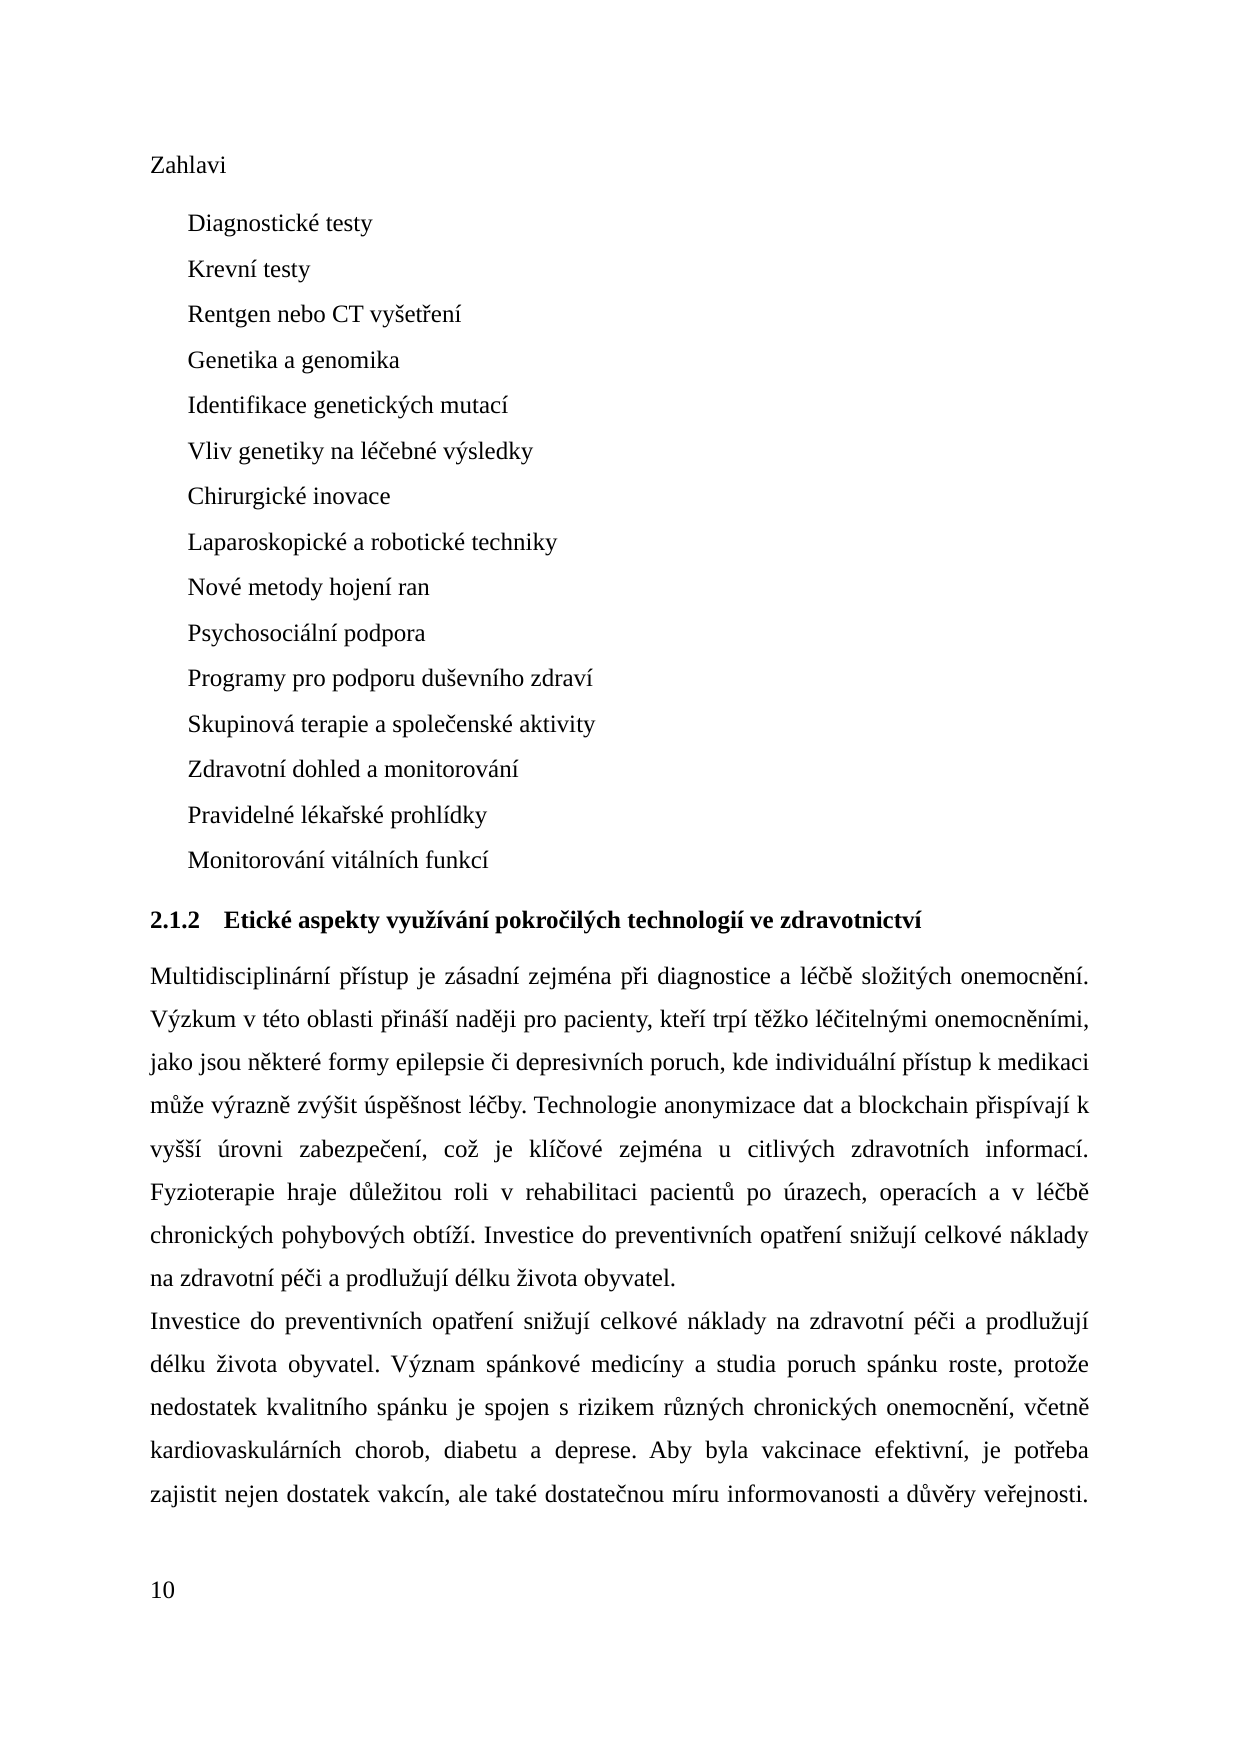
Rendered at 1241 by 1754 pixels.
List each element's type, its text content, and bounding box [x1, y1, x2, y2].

list Identifikace genetických mutací [187, 390, 1090, 419]
text Investice do preventivních opatření snižují celkové náklady na zdravotní péči a prodlužují délku života obyvatel. Význam spánkové medicíny a studia poruch spánku roste, protože nedostatek kvalitního spánku je spojen s rizikem různých chronických onemocnění, včetně kardiovaskulárních chorob, diabetu a deprese. Aby byla vakcinace efektivní, je potřeba zajistit nejen dostatek vakcín, ale také dostatečnou míru informovanosti a důvěry veřejnosti. [150, 1306, 1090, 1507]
list Monitorování vitálních funkcí [187, 846, 1090, 874]
list Rentgen nebo CT vyšetření [187, 299, 1090, 328]
list Krevní testy [187, 254, 1090, 282]
list Zdravotní dohled a monitorování [187, 754, 1090, 783]
list Laparoskopické a robotické techniky [187, 527, 1090, 556]
list Psychosociální podpora [187, 618, 1090, 647]
list Vliv genetiky na léčebné výsledky [187, 436, 1090, 464]
list Pravidelné lékařské prohlídky [187, 800, 1090, 829]
list Programy pro podporu duševního zdraví [187, 663, 1090, 692]
list Skupinová terapie a společenské aktivity [187, 709, 1090, 738]
text Multidisciplinární přístup je zásadní zejména při diagnostice a léčbě složitých onemocnění. Výzkum v této oblasti přináší naději pro pacienty, kteří trpí těžko léčitelnými onemocněními, jako jsou některé formy epilepsie či depresivních poruch, kde individuální přístup k medikaci může výrazně zvýšit úspěšnost léčby. Technologie anonymizace dat a blockchain přispívají k vyšší úrovni zabezpečení, což je klíčové zejména u citlivých zdravotních informací. Fyzioterapie hraje důležitou roli v rehabilitaci pacientů po úrazech, operacích a v léčbě chronických pohybových obtíží. Investice do preventivních opatření snižují celkové náklady na zdravotní péči a prodlužují délku života obyvatel. [150, 961, 1090, 1292]
list Genetika a genomika [187, 345, 1090, 373]
list Diagnostické testy [187, 208, 1090, 237]
list Chirurgické inovace [187, 481, 1090, 510]
list Nové metody hojení ran [187, 572, 1090, 601]
subtitle Etické aspekty využívání pokročilých technologií ve zdravotnictví [150, 906, 1090, 934]
